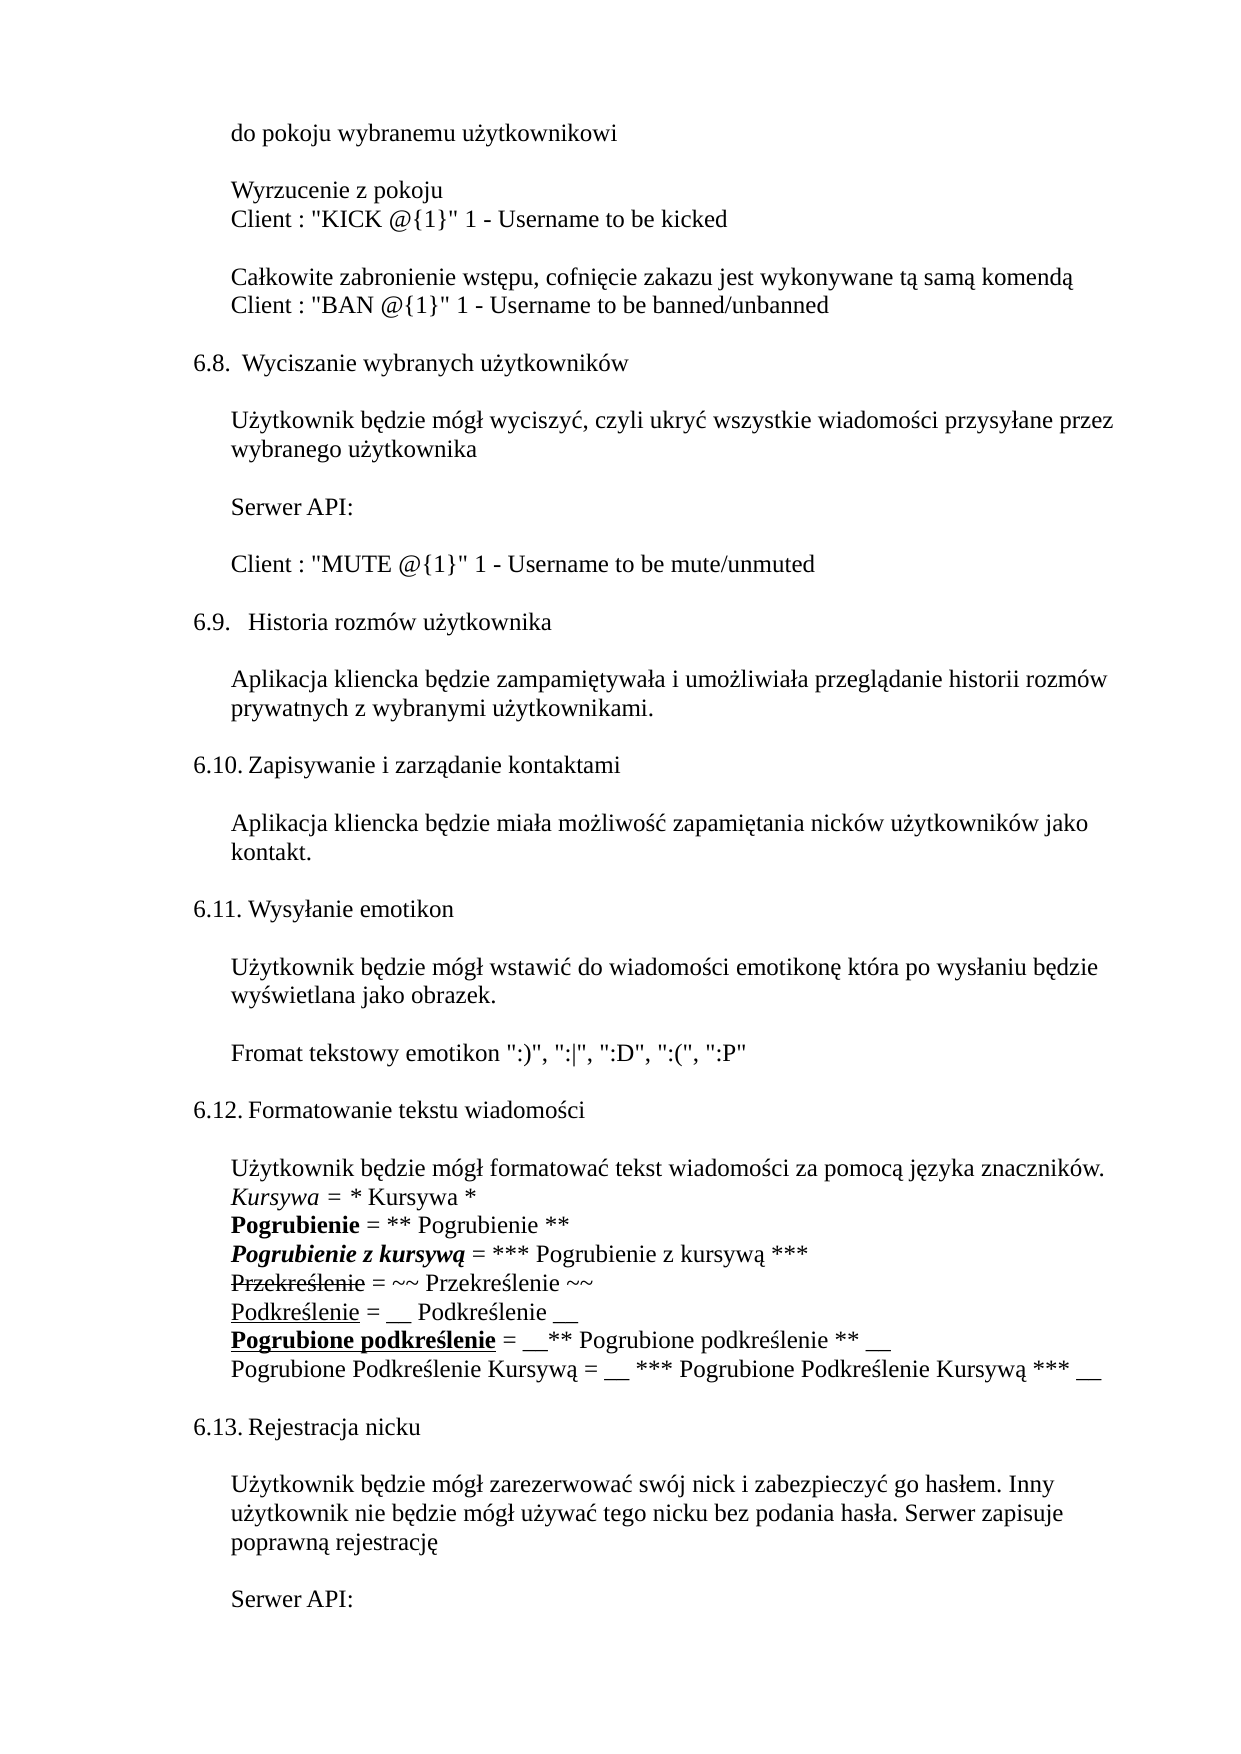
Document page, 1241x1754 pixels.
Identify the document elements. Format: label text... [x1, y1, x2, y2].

list Historia rozmów użytkownika Aplikacja kliencka będzie zampamiętywała i umożliwiała przeglądanie historii rozmów prywatnych z wybranymi użytkownikami. [193, 607, 1122, 751]
list do pokoju wybranemu użytkownikowi Wyrzucenie z pokoju Client : "KICK @{1}" 1 - Username to be kicked Całkowite zabronienie wstępu, cofnięcie zakazu jest wykonywane tą samą komendą Client : "BAN @{1}" 1 - Username to be banned/unbanned [193, 118, 1122, 348]
list Wysyłanie emotikon Użytkownik będzie mógł wstawić do wiadomości emotikonę która po wysłaniu będzie wyświetlana jako obrazek. [193, 894, 1122, 1009]
list Fromat tekstowy emotikon ":)", ":|", ":D", ":(", ":P" [193, 1009, 1122, 1096]
list Serwer API: [193, 1584, 1122, 1613]
list Rejestracja nicku Użytkownik będzie mógł zarezerwować swój nick i zabezpieczyć go hasłem. Inny użytkownik nie będzie mógł używać tego nicku bez podania hasła. Serwer zapisuje poprawną rejestrację [193, 1412, 1122, 1584]
list Formatowanie tekstu wiadomości Użytkownik będzie mógł formatować tekst wiadomości za pomocą języka znaczników. Kursywa = * Kursywa * [193, 1096, 1122, 1211]
list Zapisywanie i zarządanie kontaktami Aplikacja kliencka będzie miała możliwość zapamiętania nicków użytkowników jako kontakt. [193, 751, 1122, 894]
list Wyciszanie wybranych użytkowników Użytkownik będzie mógł wyciszyć, czyli ukryć wszystkie wiadomości przysyłane przez wybranego użytkownika Serwer API: [193, 348, 1122, 521]
list Client : "MUTE @{1}" 1 - Username to be mute/unmuted [193, 521, 1122, 607]
list Pogrubione Podkreślenie Kursywą = __ *** Pogrubione Podkreślenie Kursywą *** __ [193, 1354, 1122, 1412]
list Przekreślenie = ~~ Przekreślenie ~~ Podkreślenie = __ Podkreślenie __ Pogrubione podkreślenie = __** Pogrubione podkreślenie ** __ [193, 1268, 1122, 1354]
list Pogrubienie = ** Pogrubienie ** Pogrubienie z kursywą = *** Pogrubienie z kursywą *** [193, 1211, 1122, 1268]
